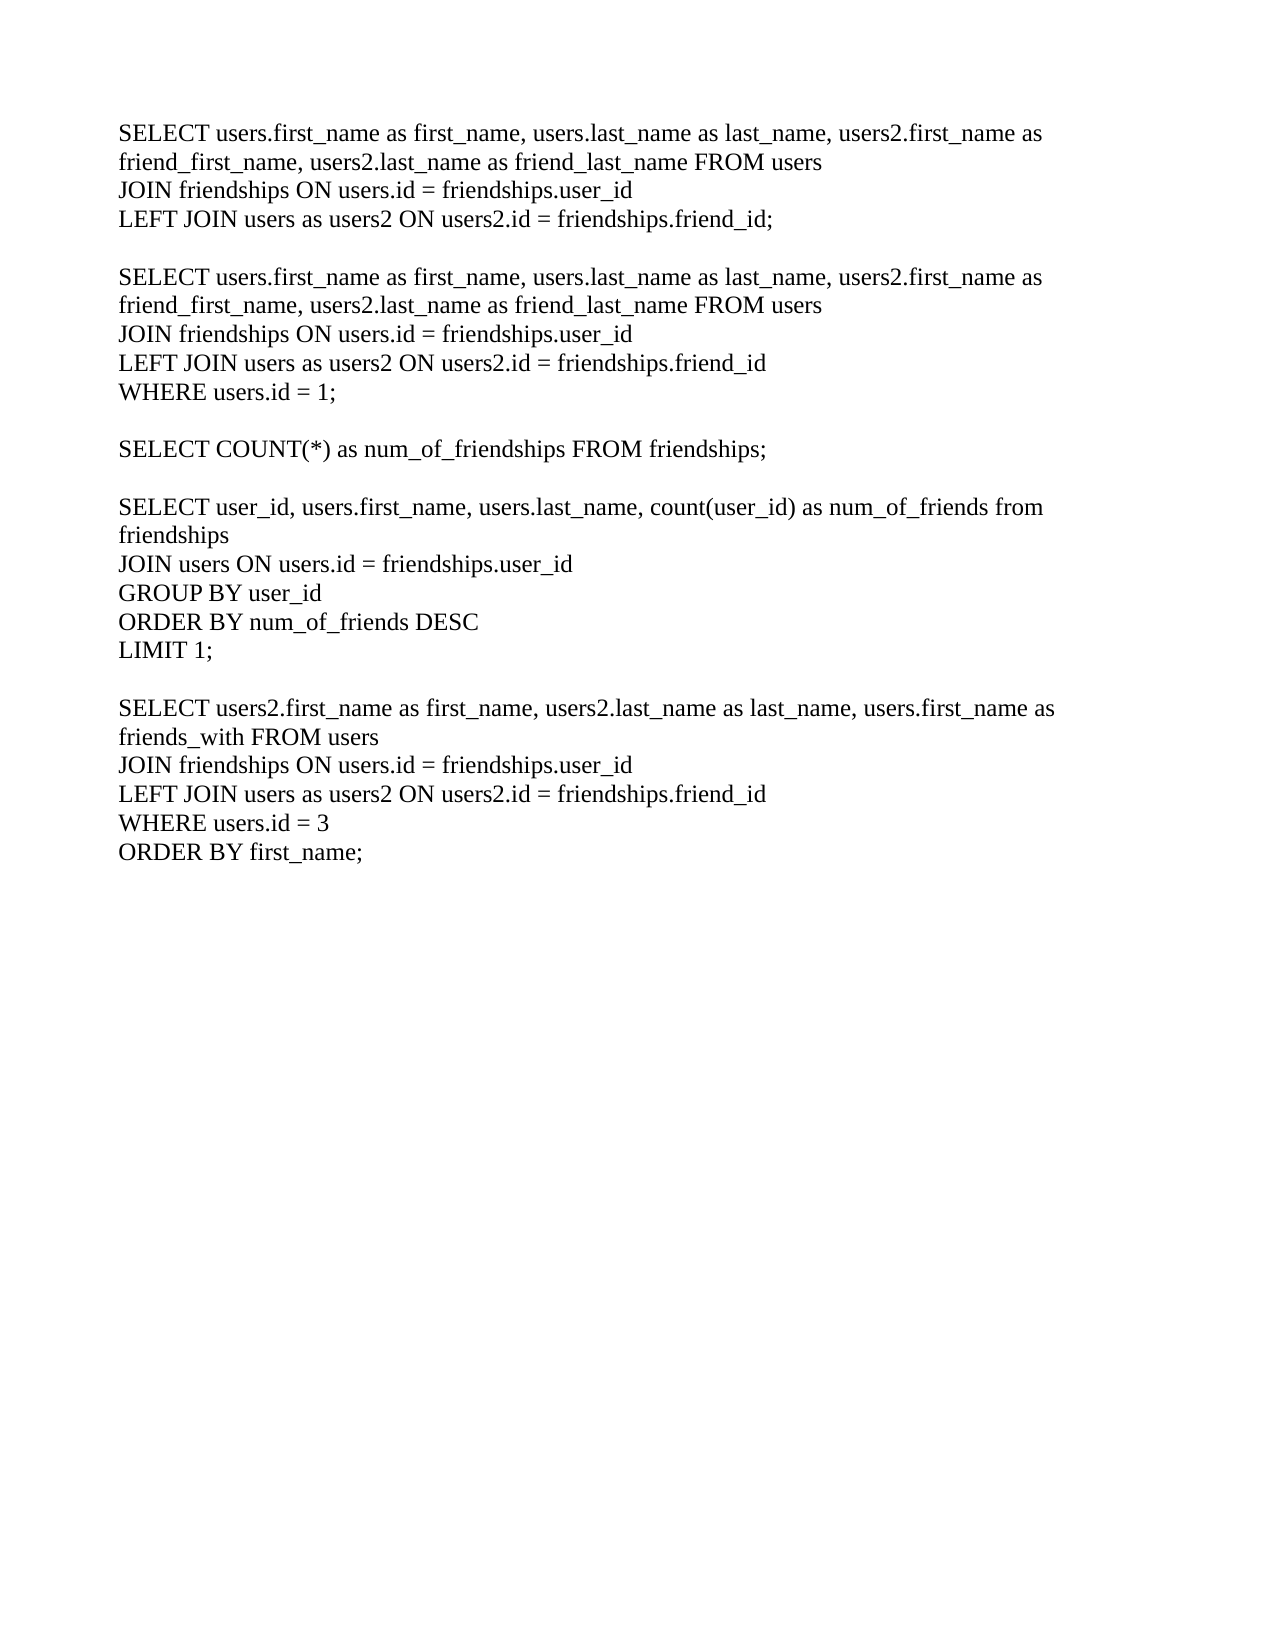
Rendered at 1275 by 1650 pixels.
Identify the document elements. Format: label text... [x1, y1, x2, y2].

text GROUP BY user_id [118, 578, 1157, 607]
text SELECT users.first_name as first_name, users.last_name as last_name, users2.first_name as friend_first_name, users2.last_name as friend_last_name FROM users JOIN friendships ON users.id = friendships.user_id LEFT JOIN users as users2 ON users2.id = friendships.friend_id WHERE users.id = 1; [118, 262, 1157, 406]
text WHERE users.id = 3 [118, 808, 1157, 837]
text LEFT JOIN users as users2 ON users2.id = friendships.friend_id [118, 779, 1157, 808]
text ORDER BY num_of_friends DESC [118, 607, 1157, 636]
text LIMIT 1; [118, 636, 1157, 664]
text JOIN friendships ON users.id = friendships.user_id [118, 751, 1157, 779]
text SELECT COUNT(*) as num_of_friendships FROM friendships; [118, 434, 1157, 463]
text SELECT user_id, users.first_name, users.last_name, count(user_id) as num_of_friends from friendships [118, 492, 1157, 549]
text SELECT users2.first_name as first_name, users2.last_name as last_name, users.first_name as friends_with FROM users [118, 693, 1157, 751]
text JOIN users ON users.id = friendships.user_id [118, 549, 1157, 578]
text ORDER BY first_name; [118, 837, 1157, 866]
text SELECT users.first_name as first_name, users.last_name as last_name, users2.first_name as friend_first_name, users2.last_name as friend_last_name FROM users JOIN friendships ON users.id = friendships.user_id LEFT JOIN users as users2 ON users2.id = friendships.friend_id; [118, 118, 1157, 233]
